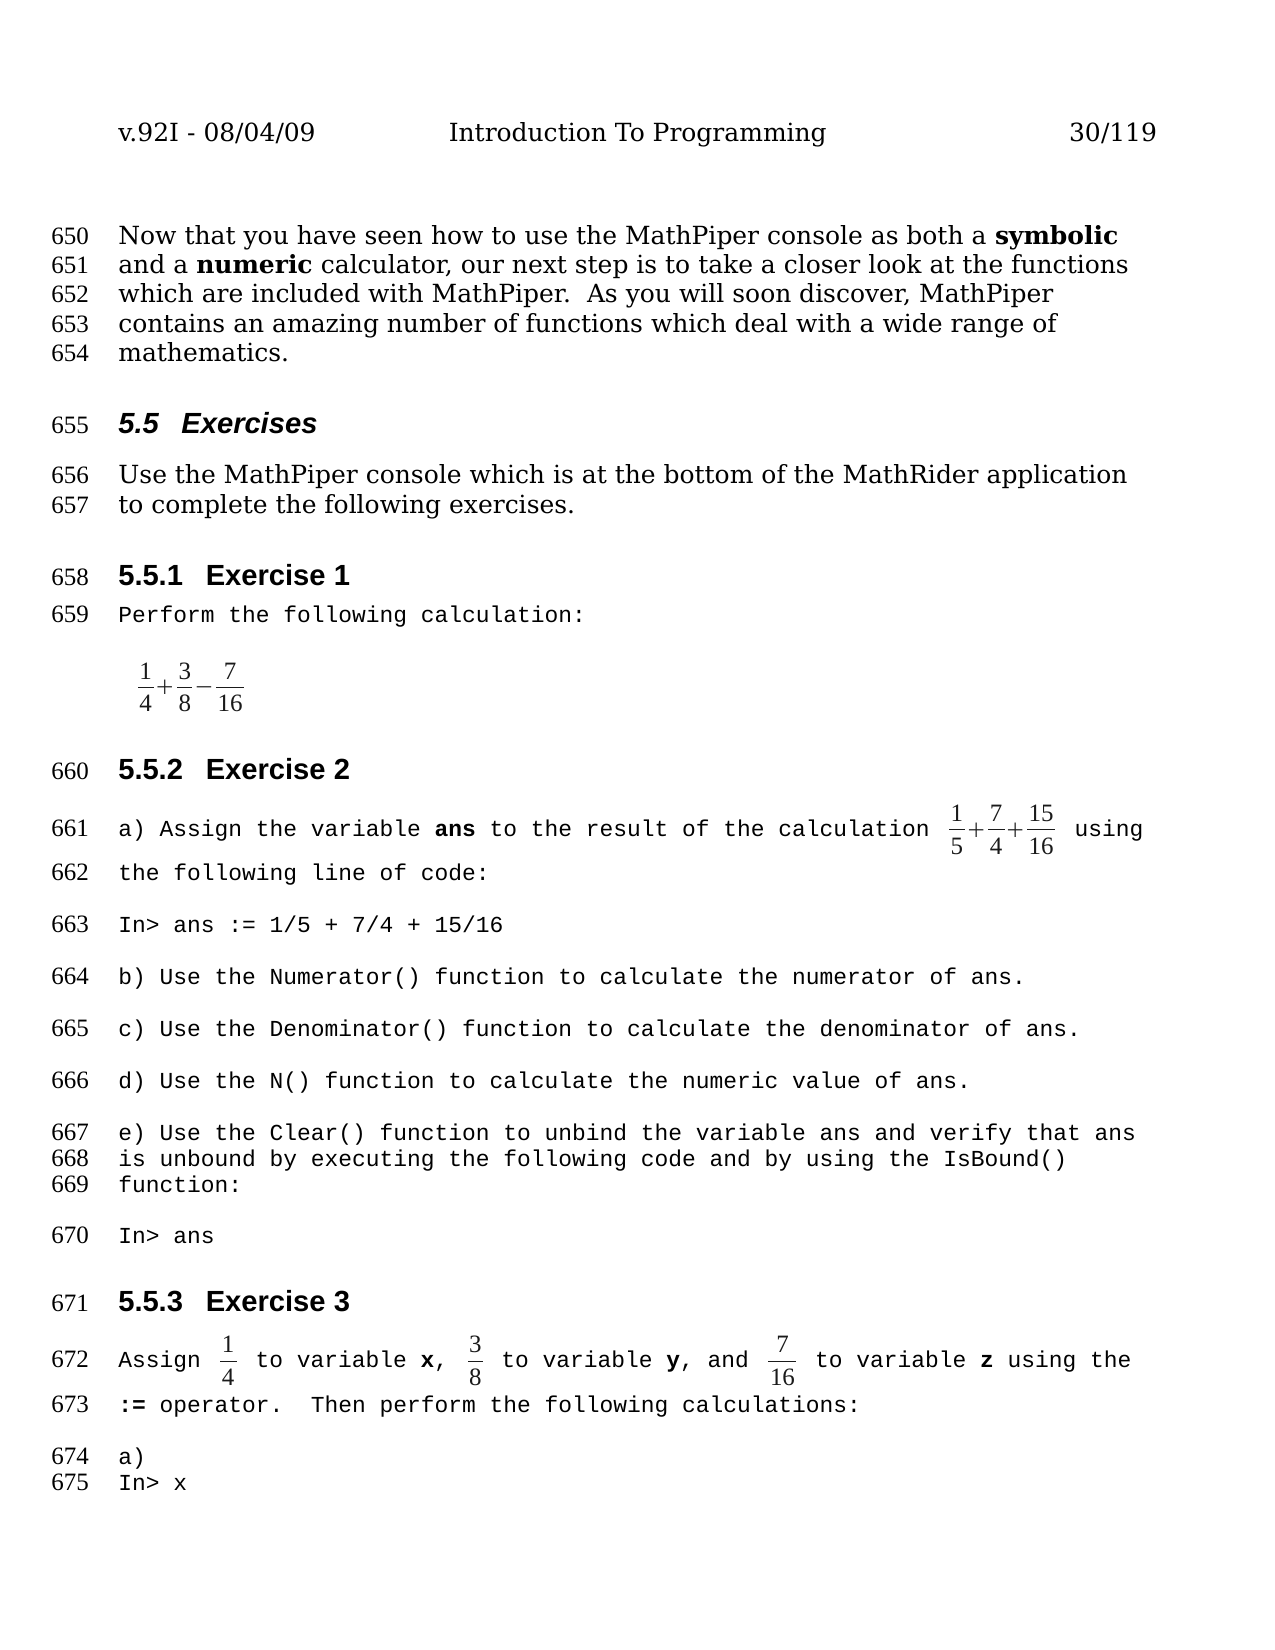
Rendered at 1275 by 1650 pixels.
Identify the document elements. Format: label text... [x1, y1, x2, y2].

text a) [118, 1445, 1157, 1471]
text a) Assign the variable ans to the result of the calculationusing the following line of code: [118, 798, 1157, 888]
text e) Use the Clear() function to unbind the variable ans and verify that ans is unbound by executing the following code and by using the IsBound() function: [118, 1121, 1157, 1199]
text b) Use the Numerator() function to calculate the numerator of ans. [118, 966, 1157, 991]
subtitle Exercise 2 [118, 752, 1157, 786]
text c) Use the Denominator() function to calculate the denominator of ans. [118, 1017, 1157, 1043]
text d) Use the N() function to calculate the numeric value of ans. [118, 1069, 1157, 1095]
text In> x [118, 1471, 1157, 1497]
text In> ans [118, 1225, 1157, 1251]
subtitle Exercise 3 [118, 1284, 1157, 1317]
text Assignto variable x,to variable y, andto variable z using the := operator. Then perform the following calculations: [118, 1329, 1157, 1419]
subtitle Exercise 1 [118, 558, 1157, 592]
text Now that you have seen how to use the MathPiper console as both a symbolic and a numeric calculator, our next step is to take a closer look at the functions which are included with MathPiper. As you will soon discover, MathPiper contains an amazing number of functions which deal with a wide range of mathematics. [118, 221, 1157, 367]
text Use the MathPiper console which is at the bottom of the MathRider application to complete the following exercises. [118, 461, 1157, 519]
subtitle Exercises [118, 406, 1157, 440]
text In> ans := 1/5 + 7/4 + 15/16 [118, 914, 1157, 939]
text Perform the following calculation: [118, 604, 1157, 629]
